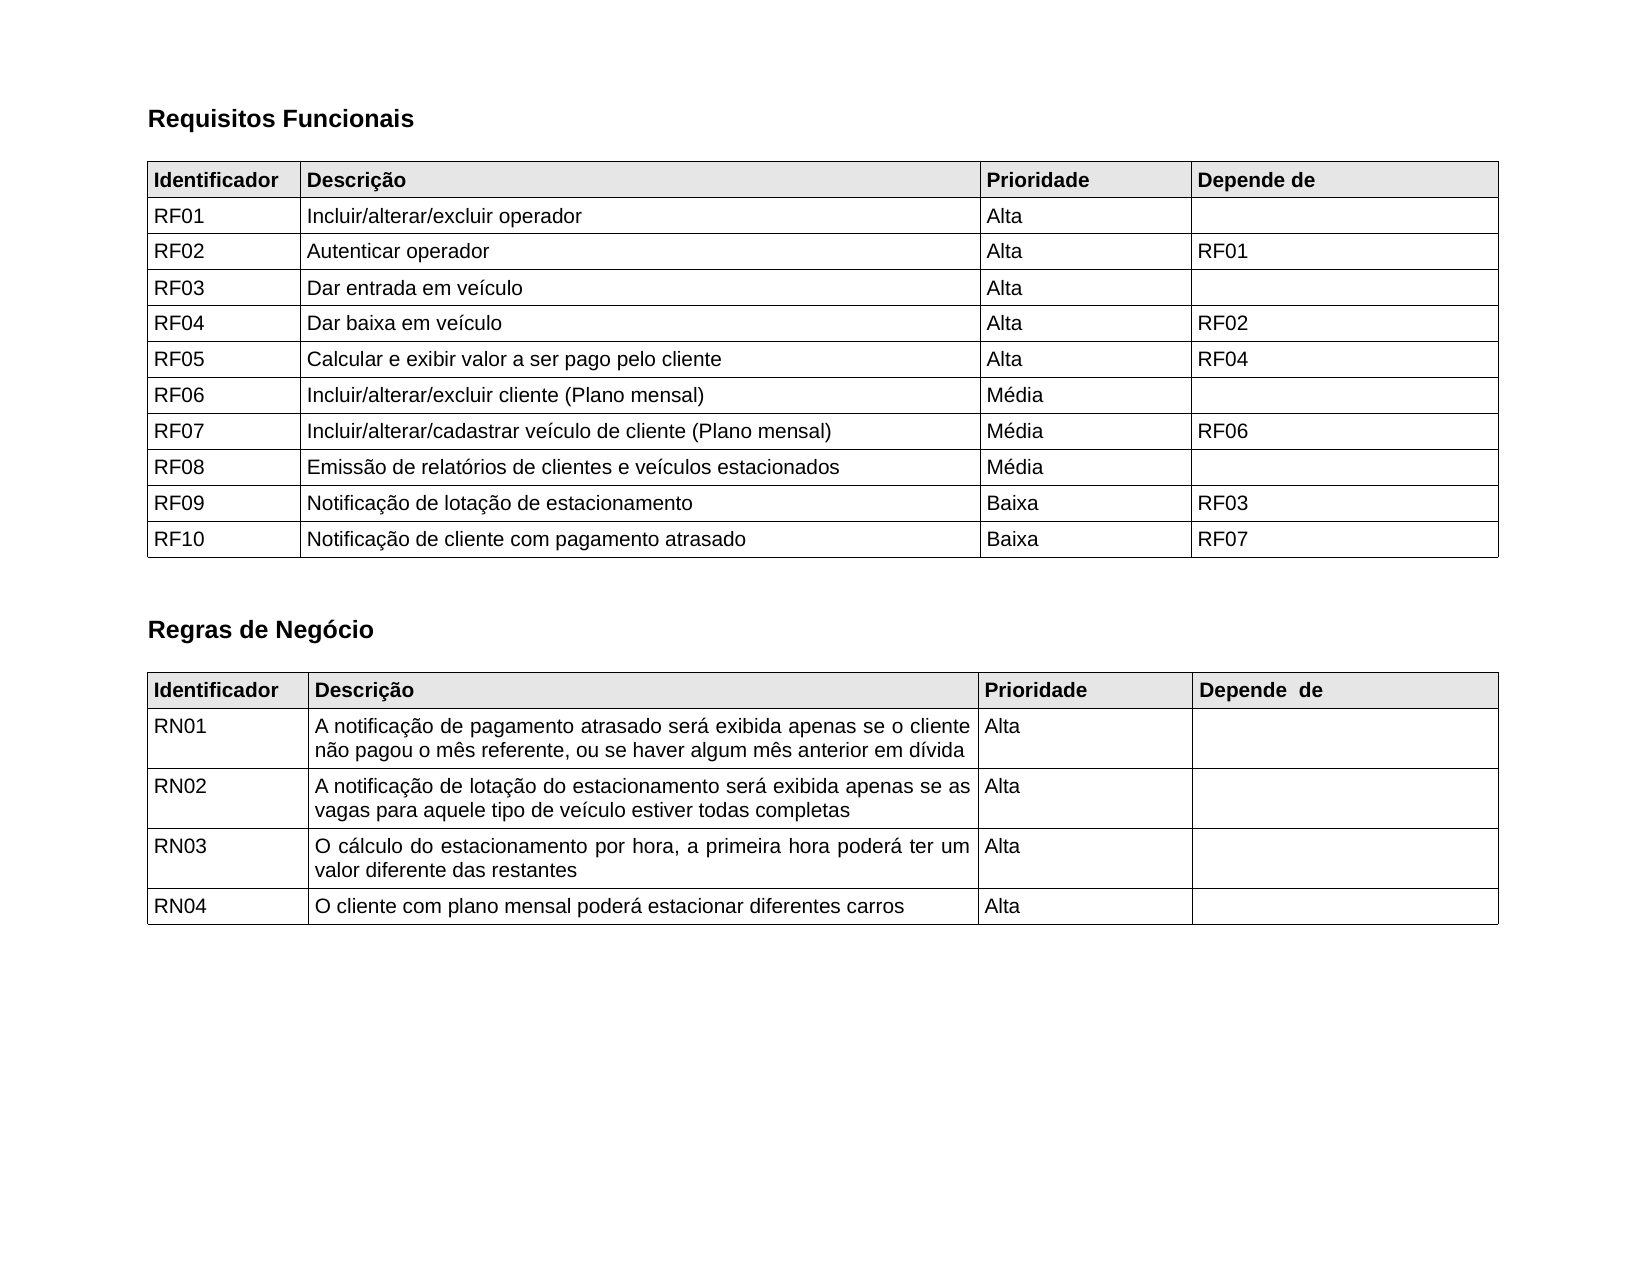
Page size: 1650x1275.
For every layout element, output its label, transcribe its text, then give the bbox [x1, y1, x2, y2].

table_cell [1192, 378, 1498, 413]
table_cell Alta [981, 270, 1191, 305]
table_cell RN02 [148, 769, 308, 828]
table_cell O cliente com plano mensal poderá estacionar diferentes carros [309, 889, 978, 924]
table_cell Incluir/alterar/cadastrar veículo de cliente (Plano mensal) [301, 414, 980, 449]
table_cell RF03 [1192, 486, 1498, 521]
table_header Descrição [301, 162, 980, 197]
table_cell Incluir/alterar/excluir operador [301, 198, 980, 233]
table_cell A notificação de pagamento atrasado será exibida apenas se o cliente não pagou o mês referente, ou se haver algum mês anterior em dívida [309, 709, 978, 768]
table_cell A notificação de lotação do estacionamento será exibida apenas se as vagas para aquele tipo de veículo estiver todas completas [309, 769, 978, 828]
table_cell Alta [979, 889, 1192, 924]
table_cell Média [981, 450, 1191, 485]
table_cell RF01 [148, 198, 300, 233]
table_cell RF02 [1192, 306, 1498, 341]
table_cell [1192, 198, 1498, 233]
table_header Identificador [148, 162, 300, 197]
table_cell Alta [981, 198, 1191, 233]
table_cell Calcular e exibir valor a ser pago pelo cliente [301, 342, 980, 377]
table_cell RF08 [148, 450, 300, 485]
table_header Prioridade [979, 673, 1192, 708]
table_cell Alta [979, 769, 1192, 828]
table_cell Dar entrada em veículo [301, 270, 980, 305]
table_cell RF07 [148, 414, 300, 449]
table_cell Notificação de cliente com pagamento atrasado [301, 522, 980, 557]
table_cell RF07 [1192, 522, 1498, 557]
table_cell RN01 [148, 709, 308, 768]
table_header Prioridade [981, 162, 1191, 197]
table_cell [1193, 889, 1498, 924]
table_cell Alta [979, 709, 1192, 768]
table_cell Dar baixa em veículo [301, 306, 980, 341]
text Requisitos Funcionais [148, 104, 1502, 132]
table_cell Alta [979, 829, 1192, 888]
table_cell RF10 [148, 522, 300, 557]
table_header Identificador [148, 673, 308, 708]
table_cell Emissão de relatórios de clientes e veículos estacionados [301, 450, 980, 485]
table_cell Autenticar operador [301, 234, 980, 269]
table_cell [1193, 709, 1498, 768]
table_cell RN03 [148, 829, 308, 888]
table_cell [1193, 769, 1498, 828]
table_cell Incluir/alterar/excluir cliente (Plano mensal) [301, 378, 980, 413]
table_cell O cálculo do estacionamento por hora, a primeira hora poderá ter um valor diferente das restantes [309, 829, 978, 888]
text Regras de Negócio [148, 614, 1502, 643]
table_cell Média [981, 378, 1191, 413]
table_cell RF04 [148, 306, 300, 341]
table_header Depende de [1193, 673, 1498, 708]
table_header Descrição [309, 673, 978, 708]
table_cell RF09 [148, 486, 300, 521]
table_cell [1193, 829, 1498, 888]
table_cell [1192, 270, 1498, 305]
table_cell RF02 [148, 234, 300, 269]
table_cell Baixa [981, 522, 1191, 557]
table_cell RN04 [148, 889, 308, 924]
table_cell RF04 [1192, 342, 1498, 377]
table_header Depende de [1192, 162, 1498, 197]
table_cell Alta [981, 234, 1191, 269]
table_cell RF01 [1192, 234, 1498, 269]
table_cell RF06 [1192, 414, 1498, 449]
table_cell Baixa [981, 486, 1191, 521]
table_cell RF06 [148, 378, 300, 413]
table_cell Média [981, 414, 1191, 449]
table_cell Alta [981, 306, 1191, 341]
table_cell Alta [981, 342, 1191, 377]
table_cell RF03 [148, 270, 300, 305]
table_cell RF05 [148, 342, 300, 377]
table_cell [1192, 450, 1498, 485]
table_cell Notificação de lotação de estacionamento [301, 486, 980, 521]
